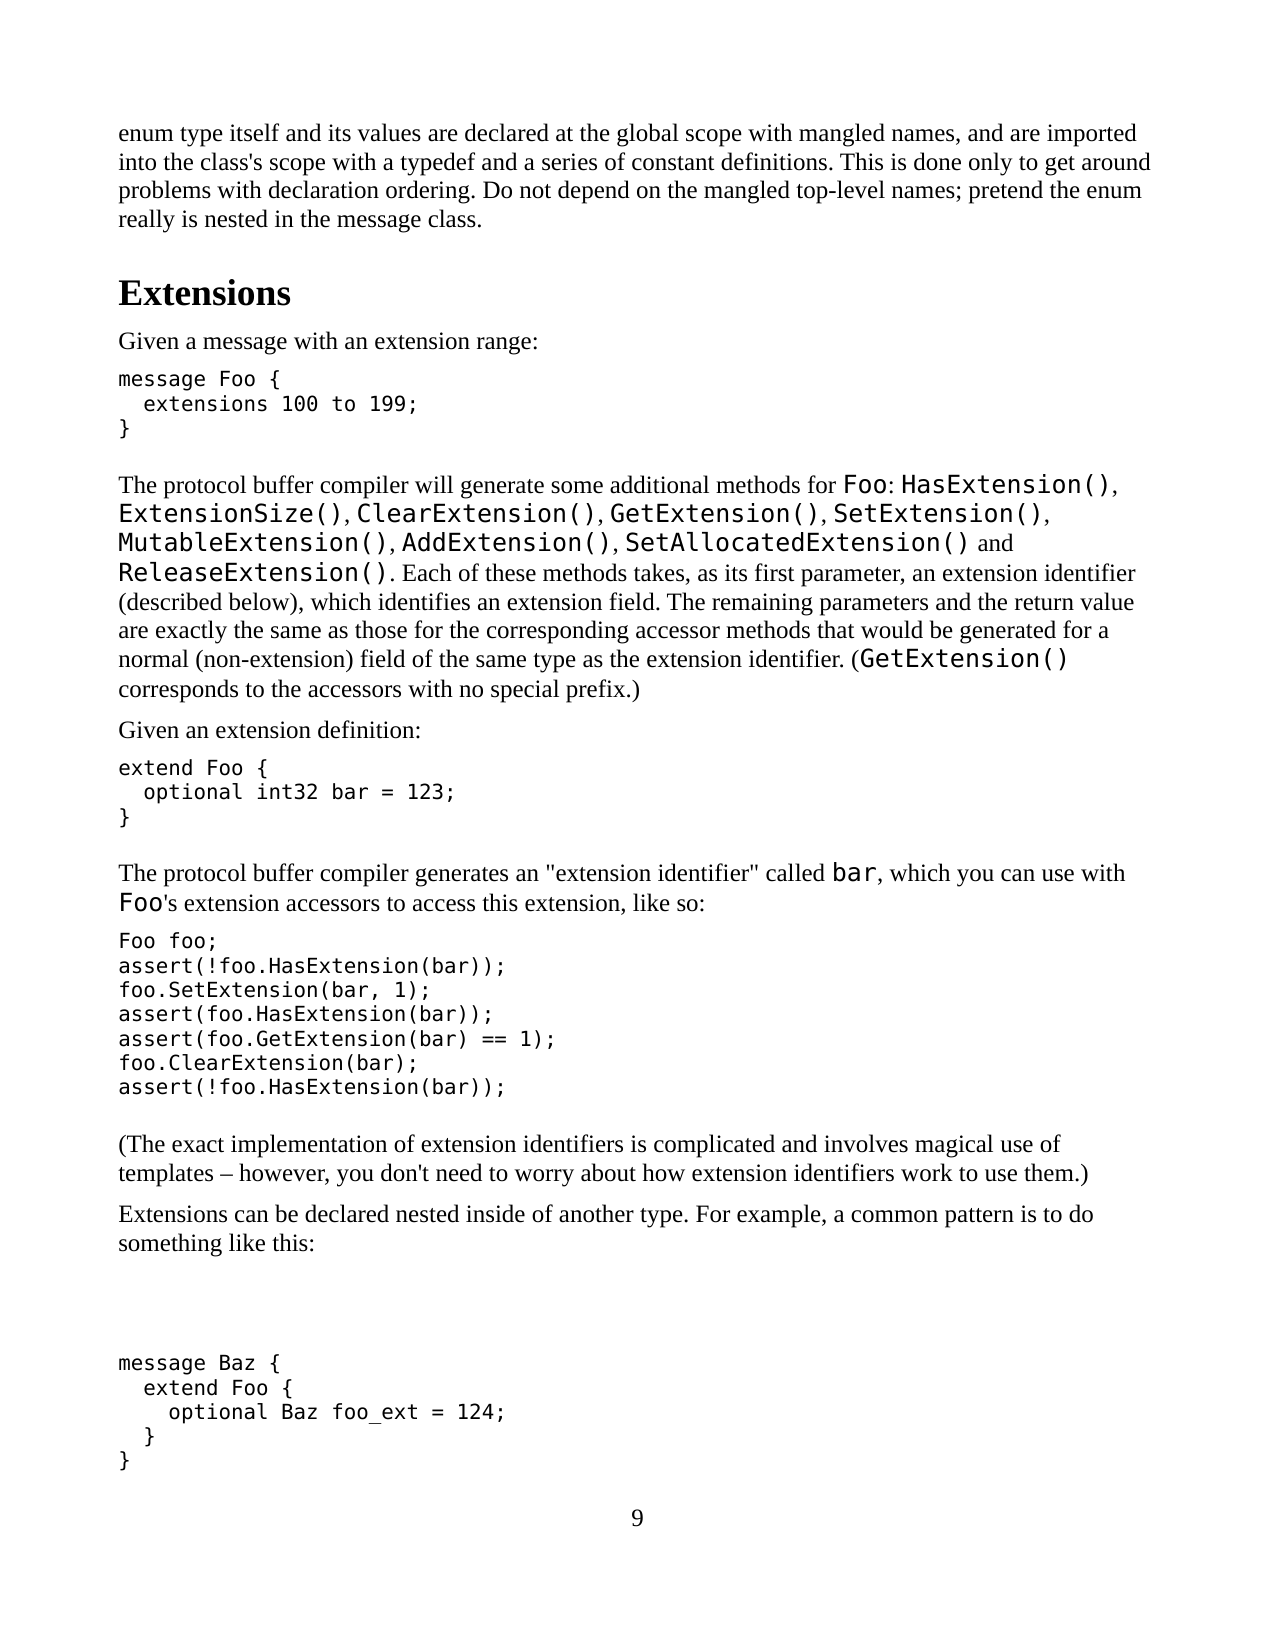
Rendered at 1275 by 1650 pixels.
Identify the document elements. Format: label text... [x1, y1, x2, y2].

text message Foo { [118, 367, 1157, 392]
text Given an extension definition: [118, 715, 1157, 744]
text assert(foo.HasExtension(bar)); [118, 1002, 1157, 1027]
text The protocol buffer compiler will generate some additional methods for Foo: HasExtension(), ExtensionSize(), ClearExtension(), GetExtension(), SetExtension(), MutableExtension(), AddExtension(), SetAllocatedExtension() and ReleaseExtension(). Each of these methods takes, as its first parameter, an extension identifier (described below), which identifies an extension field. The remaining parameters and the return value are exactly the same as those for the corresponding accessor methods that would be generated for a normal (non-extension) field of the same type as the extension identifier. (GetExtension() corresponds to the accessors with no special prefix.) [118, 470, 1157, 702]
text enum type itself and its values are declared at the global scope with mangled names, and are imported into the class's scope with a typedef and a series of constant definitions. This is done only to get around problems with declaration ordering. Do not depend on the mangled top-level names; pretend the enum really is nested in the message class. [118, 118, 1157, 233]
text assert(foo.GetExtension(bar) == 1); [118, 1027, 1157, 1051]
text extend Foo { [118, 756, 1157, 780]
text optional int32 bar = 123; [118, 780, 1157, 805]
text assert(!foo.HasExtension(bar)); [118, 954, 1157, 978]
text Extensions can be declared nested inside of another type. For example, a common pattern is to do something like this: [118, 1199, 1157, 1256]
subtitle Extensions [118, 271, 1157, 314]
text The protocol buffer compiler generates an "extension identifier" called bar, which you can use with Foo's extension accessors to access this extension, like so: [118, 858, 1157, 917]
text optional Baz foo_ext = 124; [118, 1400, 1157, 1424]
text foo.ClearExtension(bar); [118, 1051, 1157, 1075]
text Foo foo; [118, 929, 1157, 954]
text foo.SetExtension(bar, 1); [118, 978, 1157, 1002]
text } [118, 805, 1157, 829]
text (The exact implementation of extension identifiers is complicated and involves magical use of templates – however, you don't need to worry about how extension identifiers work to use them.) [118, 1129, 1157, 1186]
text assert(!foo.HasExtension(bar)); [118, 1075, 1157, 1099]
text } [118, 416, 1157, 440]
text message Baz { [118, 1351, 1157, 1376]
text } [118, 1424, 1157, 1448]
text } [118, 1448, 1157, 1473]
text extensions 100 to 199; [118, 392, 1157, 416]
text extend Foo { [118, 1376, 1157, 1400]
text Given a message with an extension range: [118, 326, 1157, 355]
